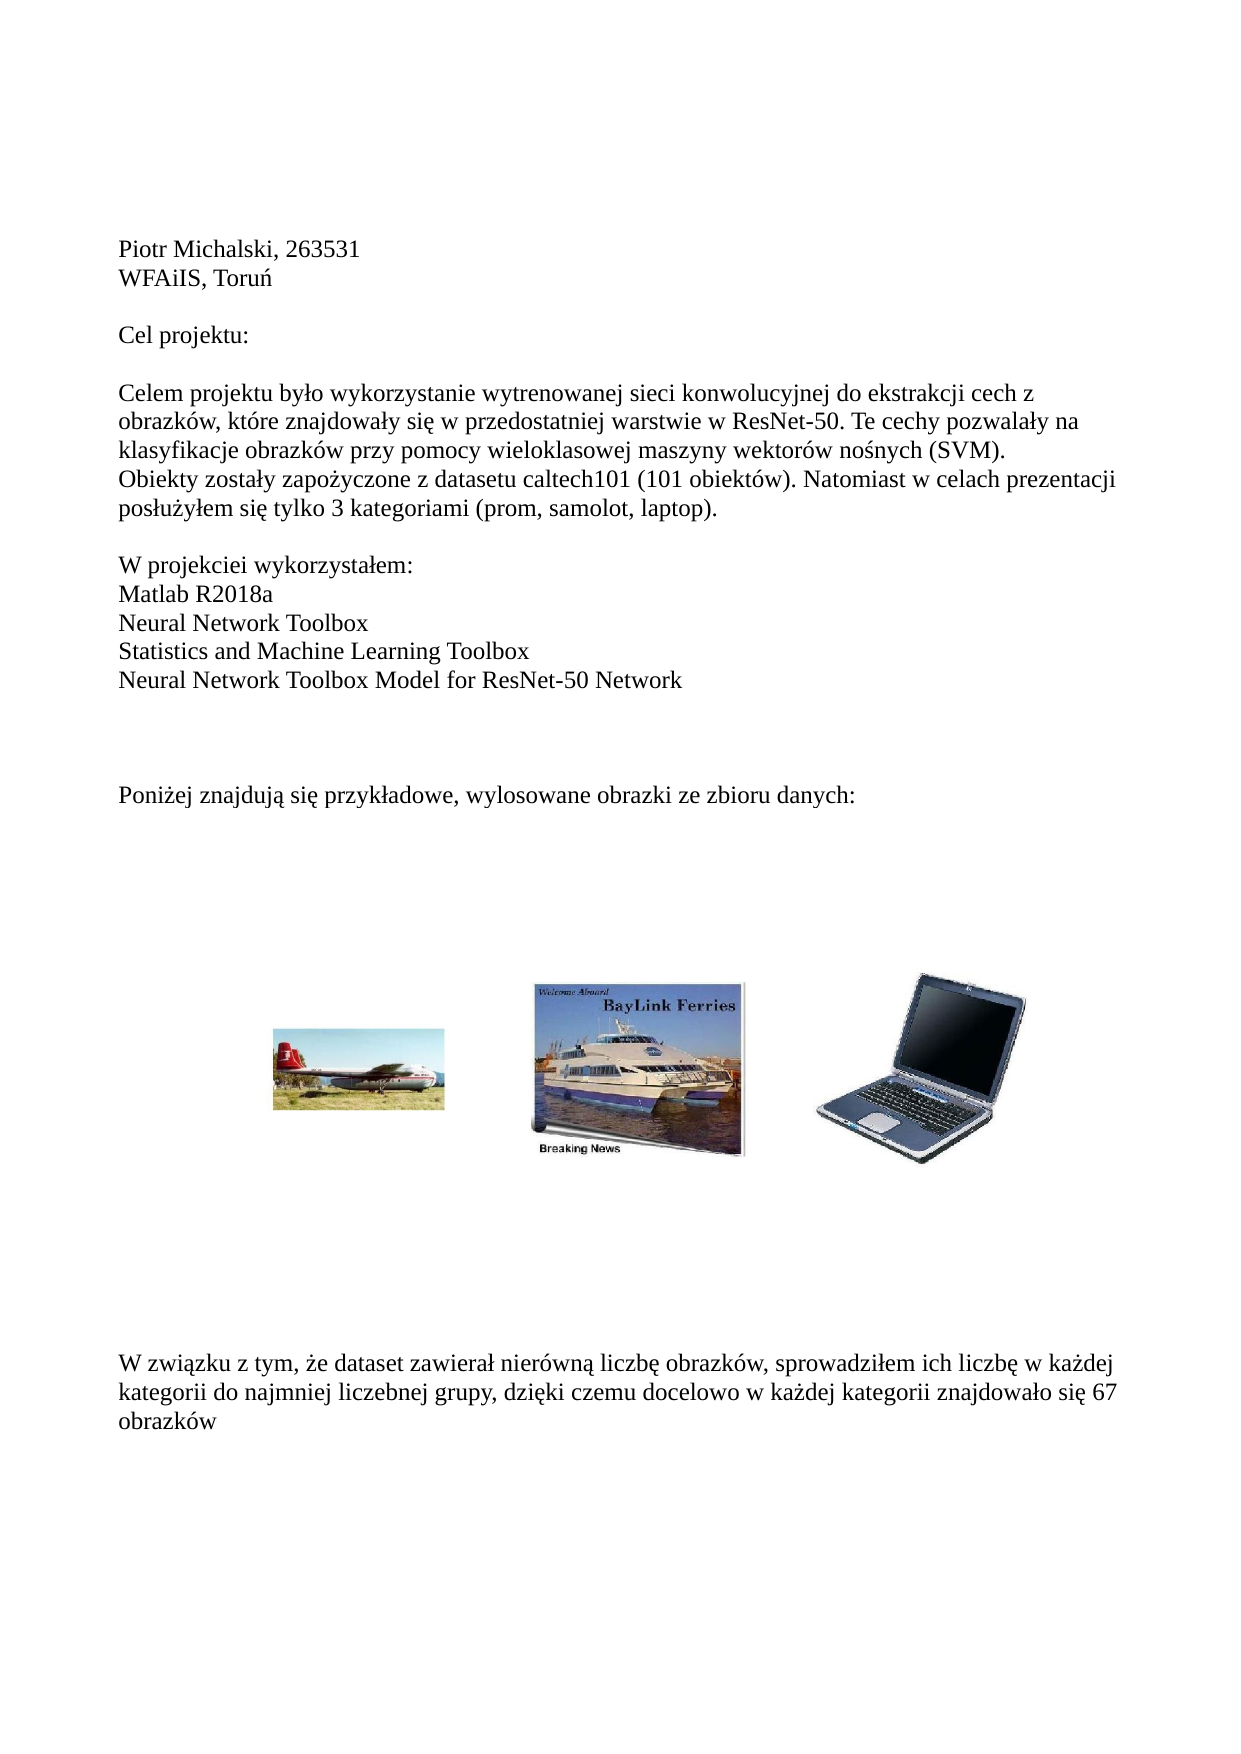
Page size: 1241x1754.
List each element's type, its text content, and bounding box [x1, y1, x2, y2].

text W związku z tym, że dataset zawierał nierówną liczbę obrazków, sprowadziłem ich liczbę w każdej kategorii do najmniej liczebnej grupy, dzięki czemu docelowo w każdej kategorii znajdowało się 67 obrazków [118, 1349, 1122, 1434]
text Matlab R2018a [118, 579, 1122, 608]
text W projekciei wykorzystałem: [118, 550, 1122, 579]
text Statistics and Machine Learning Toolbox [118, 636, 1122, 665]
text Neural Network Toolbox [118, 608, 1122, 636]
text Neural Network Toolbox Model for ResNet-50 Network [118, 665, 1122, 694]
text WFAiIS, Toruń [118, 263, 1122, 291]
text Piotr Michalski, 263531 [118, 234, 1122, 263]
text Celem projektu było wykorzystanie wytrenowanej sieci konwolucyjnej do ekstrakcji cech z obrazków, które znajdowały się w przedostatniej warstwie w ResNet-50. Te cechy pozwalały na klasyfikacje obrazków przy pomocy wieloklasowej maszyny wektorów nośnych (SVM). [118, 378, 1122, 464]
picture [118, 808, 1123, 1349]
text Obiekty zostały zapożyczone z datasetu caltech101 (101 obiektów). Natomiast w celach prezentacji posłużyłem się tylko 3 kategoriami (prom, samolot, laptop). [118, 464, 1122, 521]
text Cel projektu: [118, 320, 1122, 349]
text Poniżej znajdują się przykładowe, wylosowane obrazki ze zbioru danych: [118, 780, 1122, 808]
